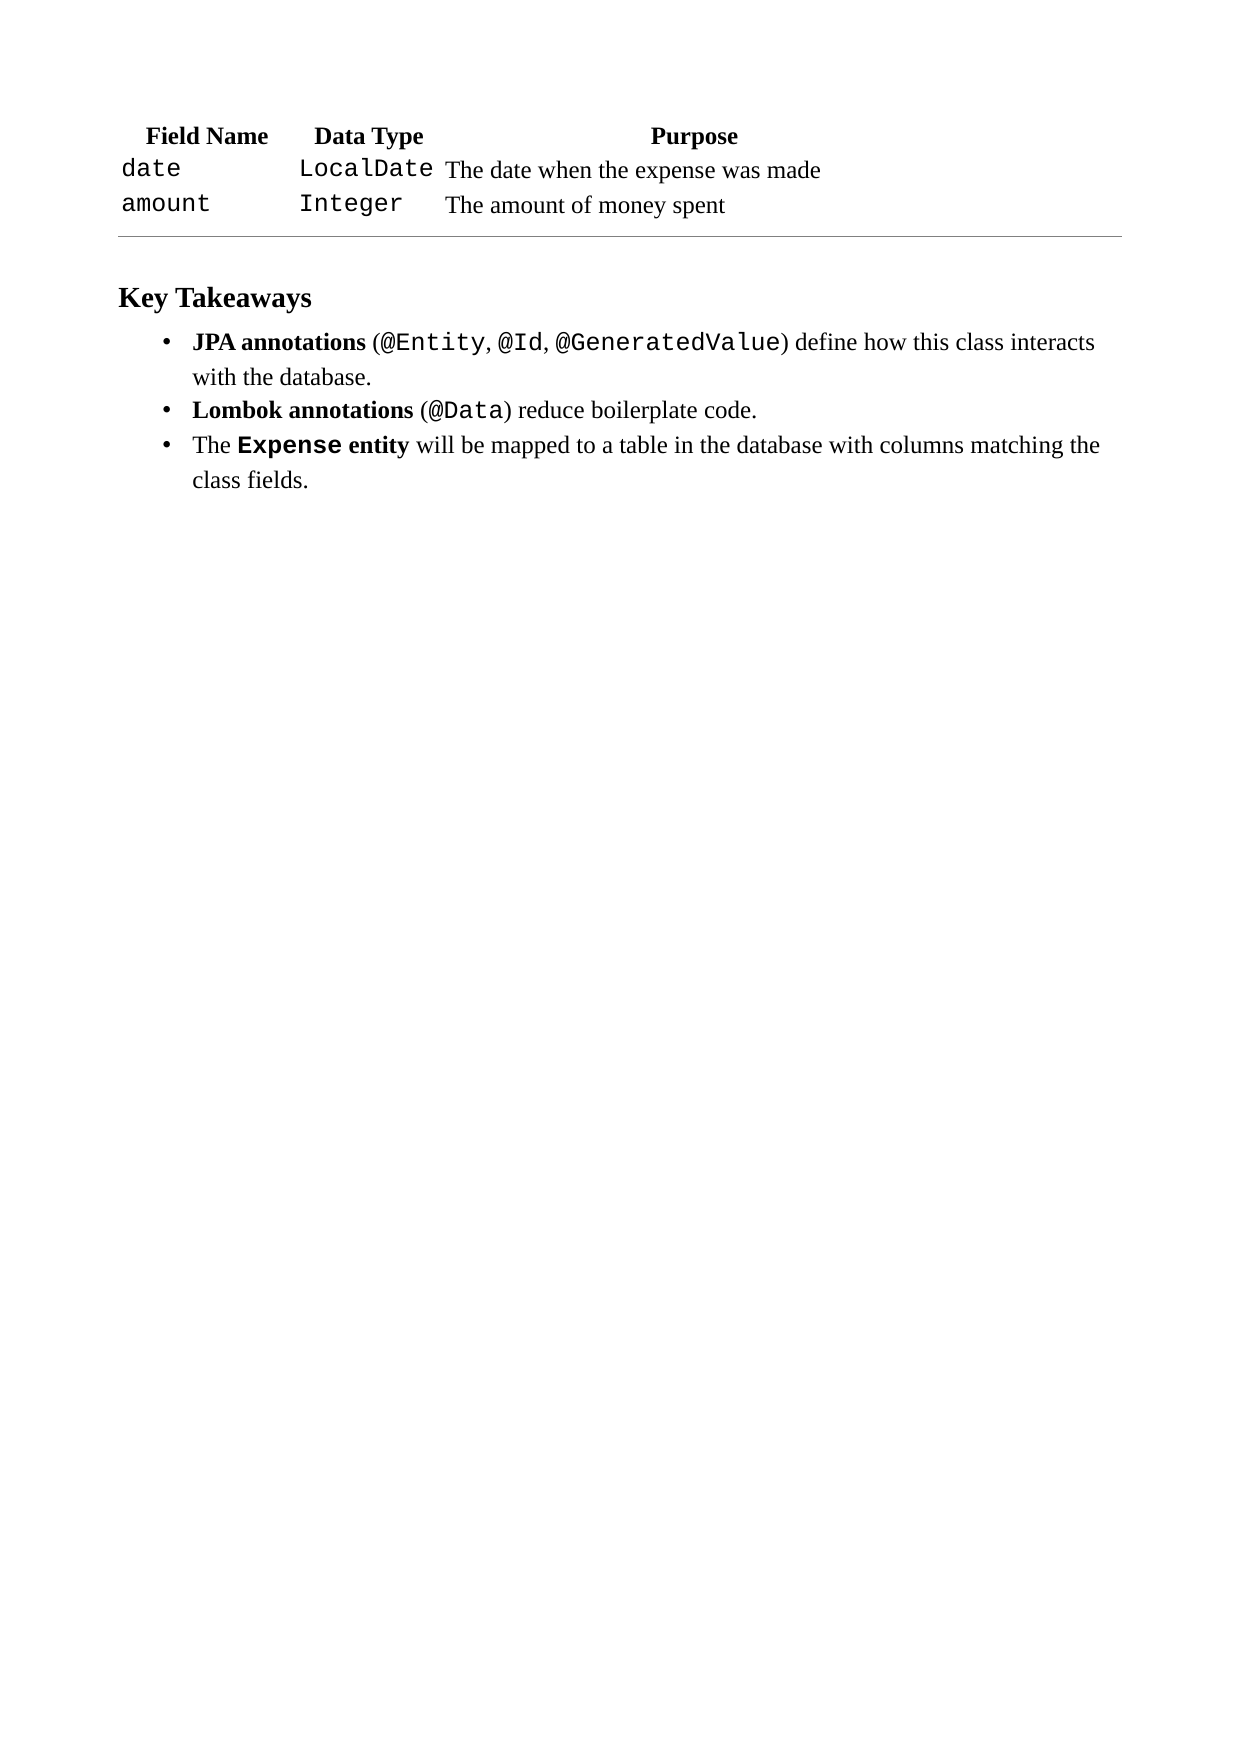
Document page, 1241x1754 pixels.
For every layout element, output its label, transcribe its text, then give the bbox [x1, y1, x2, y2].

list The Expense entity will be mapped to a table in the database with columns matching the class fields. [162, 430, 1122, 494]
table_header Field Name [118, 118, 296, 153]
table_cell The amount of money spent [442, 187, 947, 222]
list Lombok annotations (@Data) reduce boilerplate code. [162, 395, 1122, 426]
list JPA annotations (@Entity, @Id, @GeneratedValue) define how this class interacts with the database. [162, 327, 1122, 390]
table_header Data Type [296, 118, 442, 153]
table_header Purpose [442, 118, 947, 153]
table_cell LocalDate [296, 153, 442, 187]
table_cell Integer [296, 187, 442, 222]
table_cell amount [118, 187, 296, 222]
table_cell date [118, 153, 296, 187]
subtitle Key Takeaways [118, 281, 1122, 314]
table_cell The date when the expense was made [442, 153, 947, 187]
